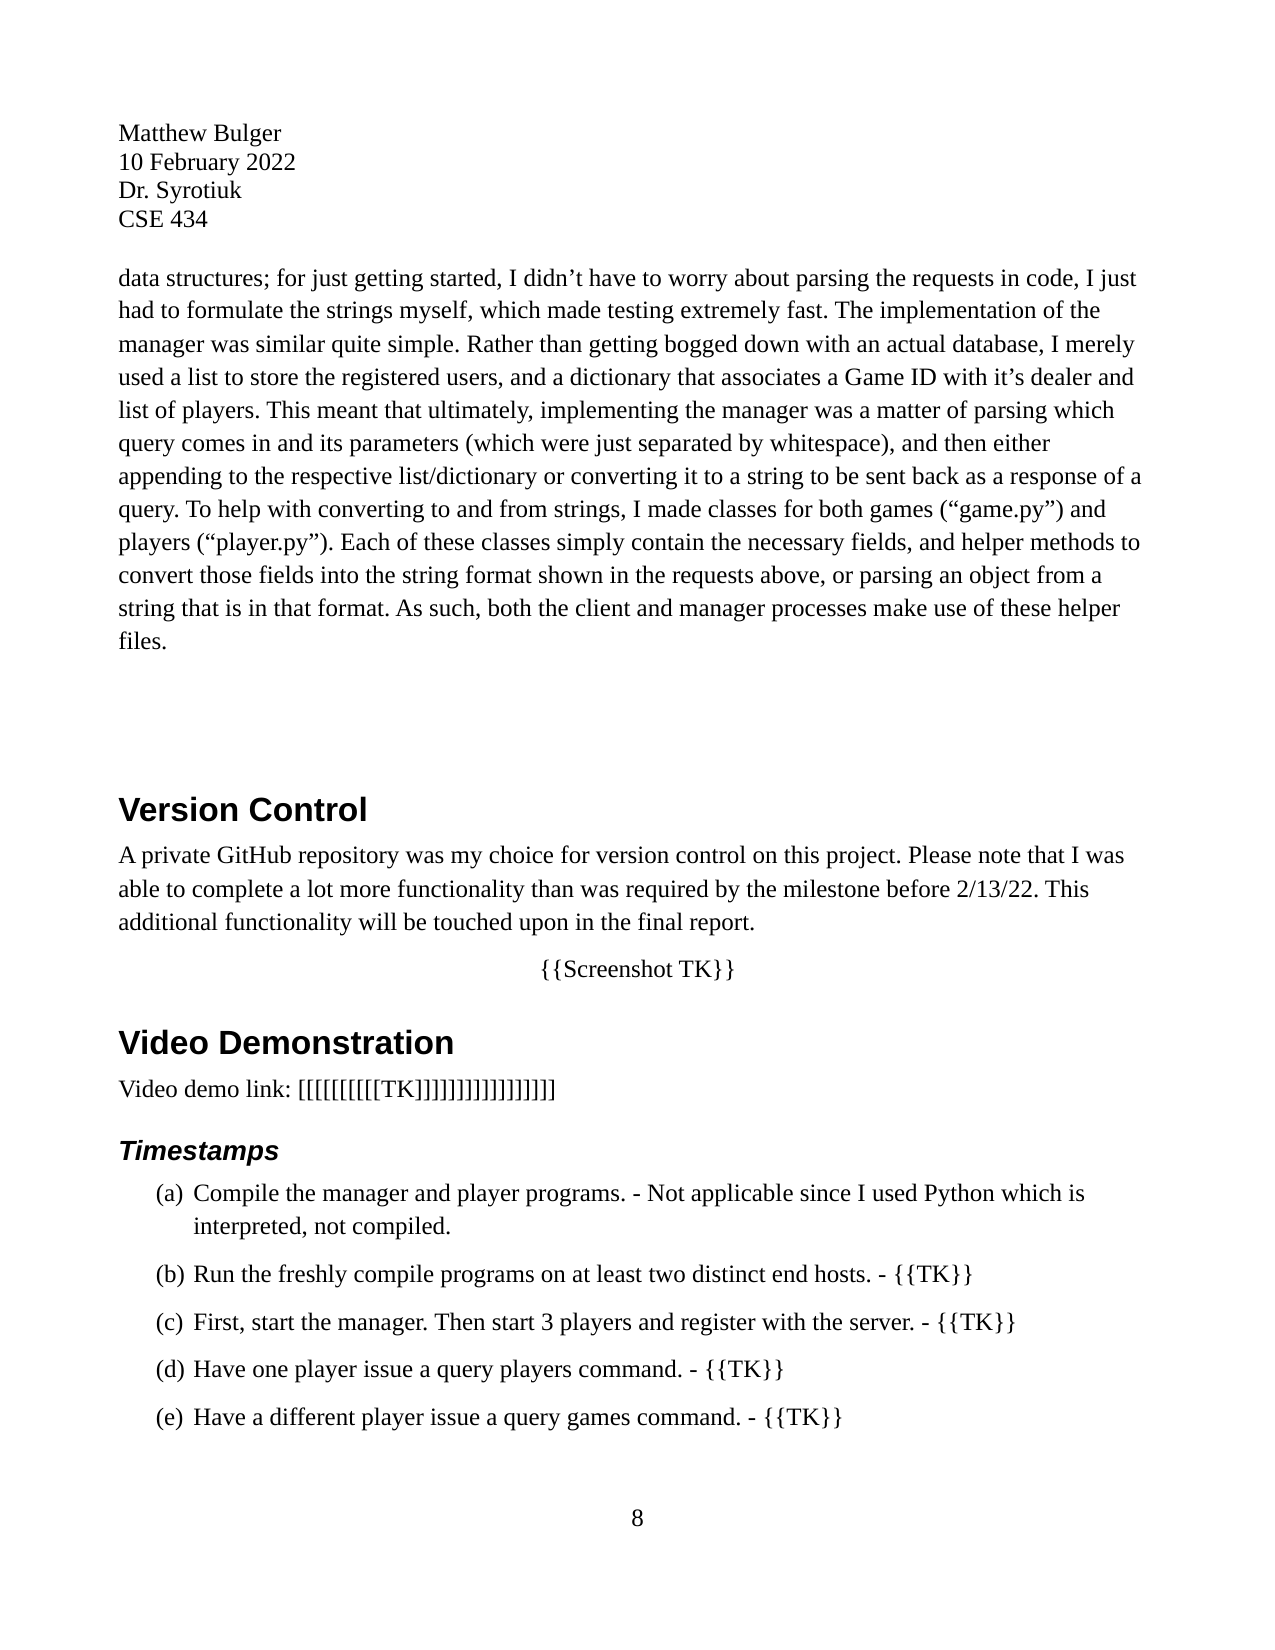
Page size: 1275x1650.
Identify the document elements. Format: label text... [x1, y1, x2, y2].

subtitle Timestamps [118, 1134, 1157, 1166]
text Video demo link: [[[[[[[[[[TK]]]]]]]]]]]]]]]]] [118, 1074, 1157, 1103]
text {{Screenshot TK}} [118, 954, 1157, 983]
list Compile the manager and player programs. - Not applicable since I used Python which is interpreted, not compiled. [156, 1178, 1157, 1240]
list First, start the manager. Then start 3 players and register with the server. - {{TK}} [156, 1307, 1157, 1335]
text A private GitHub repository was my choice for version control on this project. Please note that I was able to complete a lot more functionality than was required by the milestone before 2/13/22. This additional functionality will be touched upon in the final report. [118, 841, 1157, 935]
list Have one player issue a query players command. - {{TK}} [156, 1354, 1157, 1383]
list Have a different player issue a query games command. - {{TK}} [156, 1402, 1157, 1431]
text data structures; for just getting started, I didn’t have to worry about parsing the requests in code, I just had to formulate the strings myself, which made testing extremely fast. The implementation of the manager was similar quite simple. Rather than getting bogged down with an actual database, I merely used a list to store the registered users, and a dictionary that associates a Game ID with it’s dealer and list of players. This meant that ultimately, implementing the manager was a matter of parsing which query comes in and its parameters (which were just separated by whitespace), and then either appending to the respective list/dictionary or converting it to a string to be sent back as a response of a query. To help with converting to and from strings, I made classes for both games (“game.py”) and players (“player.py”). Each of these classes simply contain the necessary fields, and helper methods to convert those fields into the string format shown in the requests above, or parsing an object from a string that is in that format. As such, both the client and manager processes make use of these helper files. [118, 263, 1157, 654]
subtitle Video Demonstration [118, 1023, 1157, 1061]
subtitle Version Control [118, 789, 1157, 828]
list Run the freshly compile programs on at least two distinct end hosts. - {{TK}} [156, 1259, 1157, 1288]
